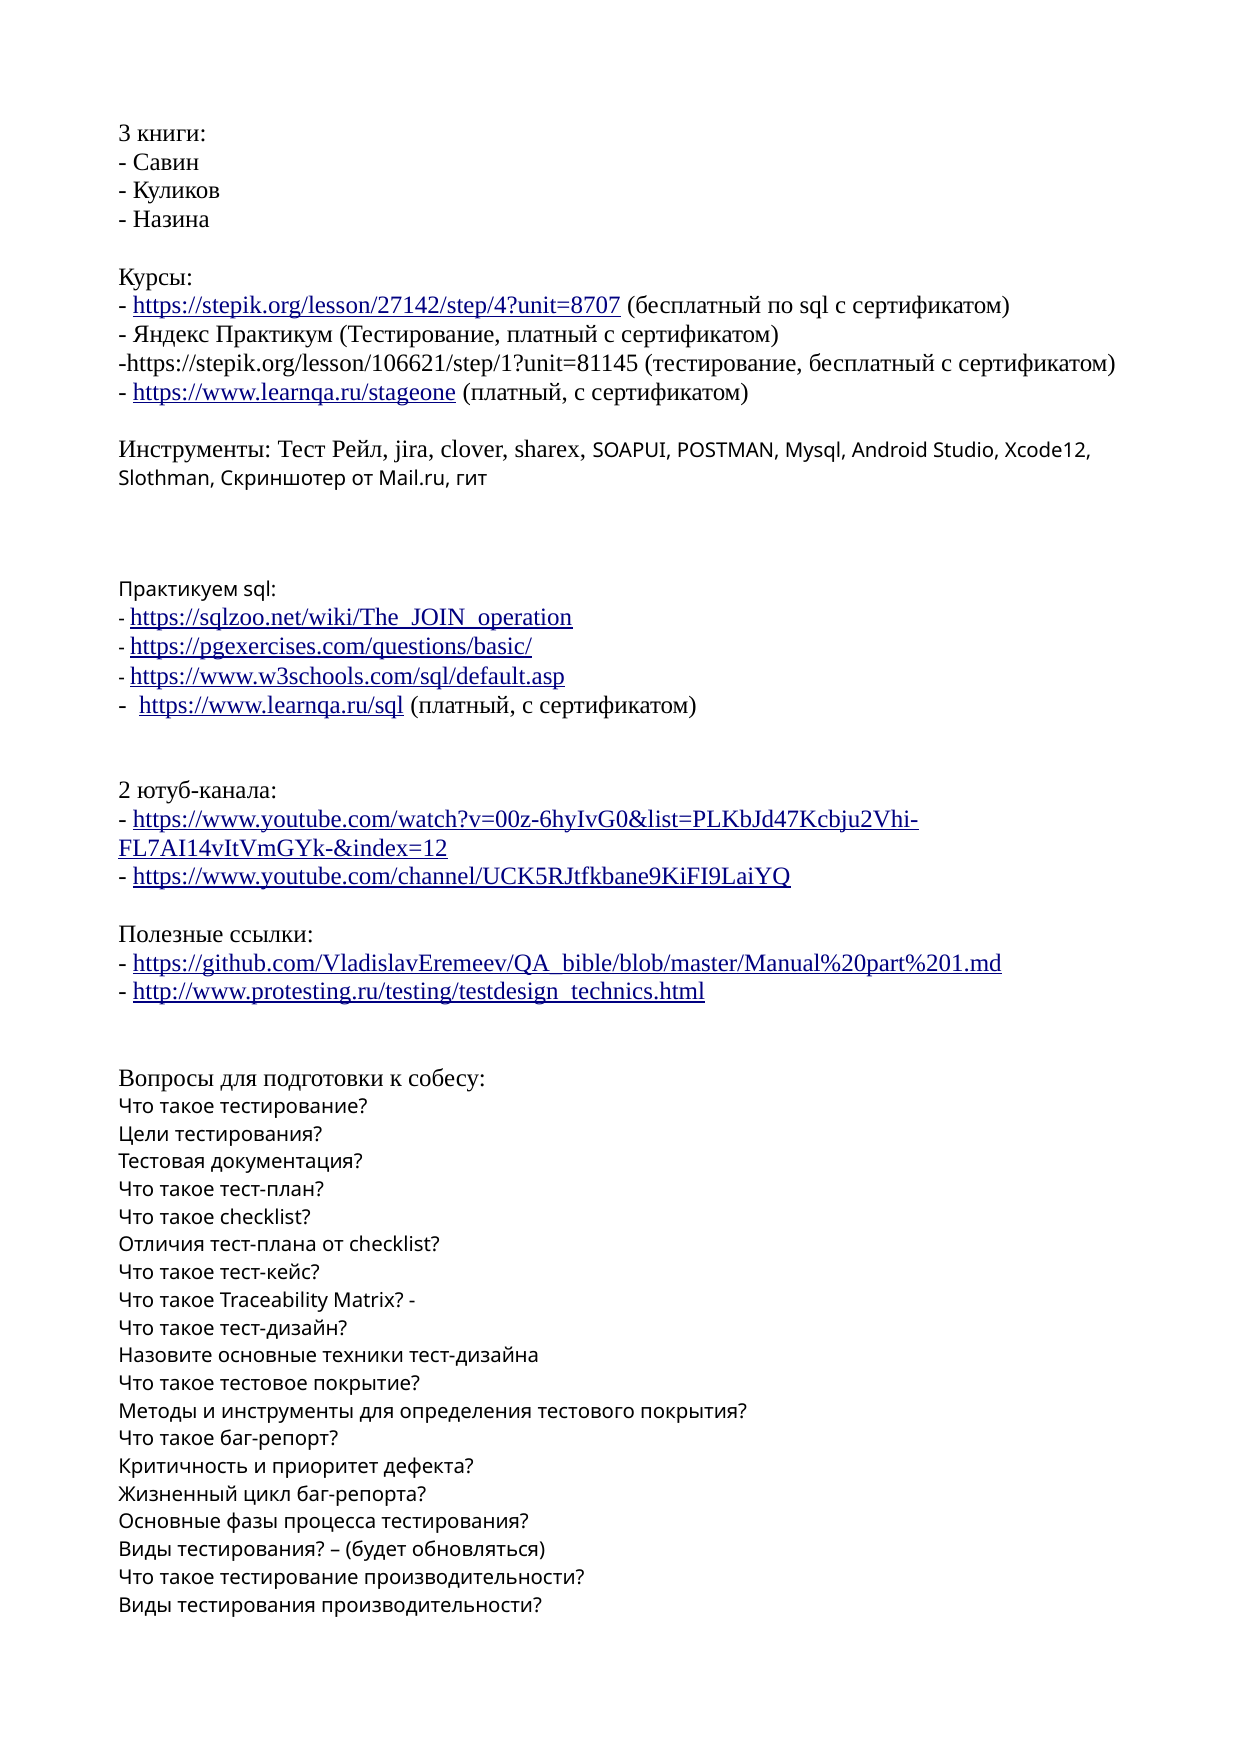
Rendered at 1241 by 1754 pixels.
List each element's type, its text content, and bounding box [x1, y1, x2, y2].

text - https://pgexercises.com/questions/basic/ [118, 631, 1122, 661]
text - Куликов [118, 176, 1122, 204]
text Что такое тестирование? Цели тестирования? Тестовая документация? Что такое тест-план? Что такое checklist? Отличия тест-плана от checklist? Что такое тест-кейс? Что такое Traceability Matrix? - Что такое тест-дизайн? Назовите основные техники тест-дизайна Что такое тестовое покрытие? Методы и инструменты для определения тестового покрытия? Что такое баг-репорт? Критичность и приоритет дефекта? Жизненный цикл баг-репорта? Основные фазы процесса тестирования? Виды тестирования? – (будет обновляться) Что такое тестирование производительности? Виды тестирования производительности? [118, 1091, 1122, 1618]
text - Назина [118, 204, 1122, 233]
text Практикуем sql: [118, 574, 1122, 602]
text - https://www.youtube.com/watch?v=00z-6hyIvG0&list=PLKbJd47Kcbju2Vhi-FL7AI14vItVmGYk-&index=12 [118, 804, 1122, 861]
text -https://stepik.org/lesson/106621/step/1?unit=81145 (тестирование, бесплатный с сертификатом) [118, 348, 1122, 377]
text - https://sqlzoo.net/wiki/The_JOIN_operation [118, 602, 1122, 631]
text 2 ютуб-канала: [118, 775, 1122, 804]
text - https://www.learnqa.ru/sql (платный, с сертификатом) [118, 690, 1122, 719]
text - http://www.protesting.ru/testing/testdesign_technics.html [118, 976, 1122, 1005]
text Курсы: [118, 262, 1122, 291]
text - https://stepik.org/lesson/27142/step/4?unit=8707 (бесплатный по sql с сертификатом) [118, 291, 1122, 319]
text - Яндекс Практикум (Тестирование, платный с сертификатом) [118, 319, 1122, 348]
text 3 книги: [118, 118, 1122, 147]
text - https://github.com/VladislavEremeev/QA_bible/blob/master/Manual%20part%201.md [118, 948, 1122, 976]
text Инструменты: Тест Рейл, jira, clover, sharex, SOAPUI, POSTMAN, Mysql, Android Studio, Xcode12, Slothman, Скриншотер от Mail.ru, гит [118, 434, 1122, 491]
text - https://www.learnqa.ru/stageone (платный, с сертификатом) [118, 377, 1122, 406]
text - Савин [118, 147, 1122, 176]
text - https://www.w3schools.com/sql/default.asp [118, 661, 1122, 690]
text - https://www.youtube.com/channel/UCK5RJtfkbane9KiFI9LaiYQ [118, 861, 1122, 890]
text Полезные ссылки: [118, 919, 1122, 948]
text Вопросы для подготовки к собесу: [118, 1063, 1122, 1091]
